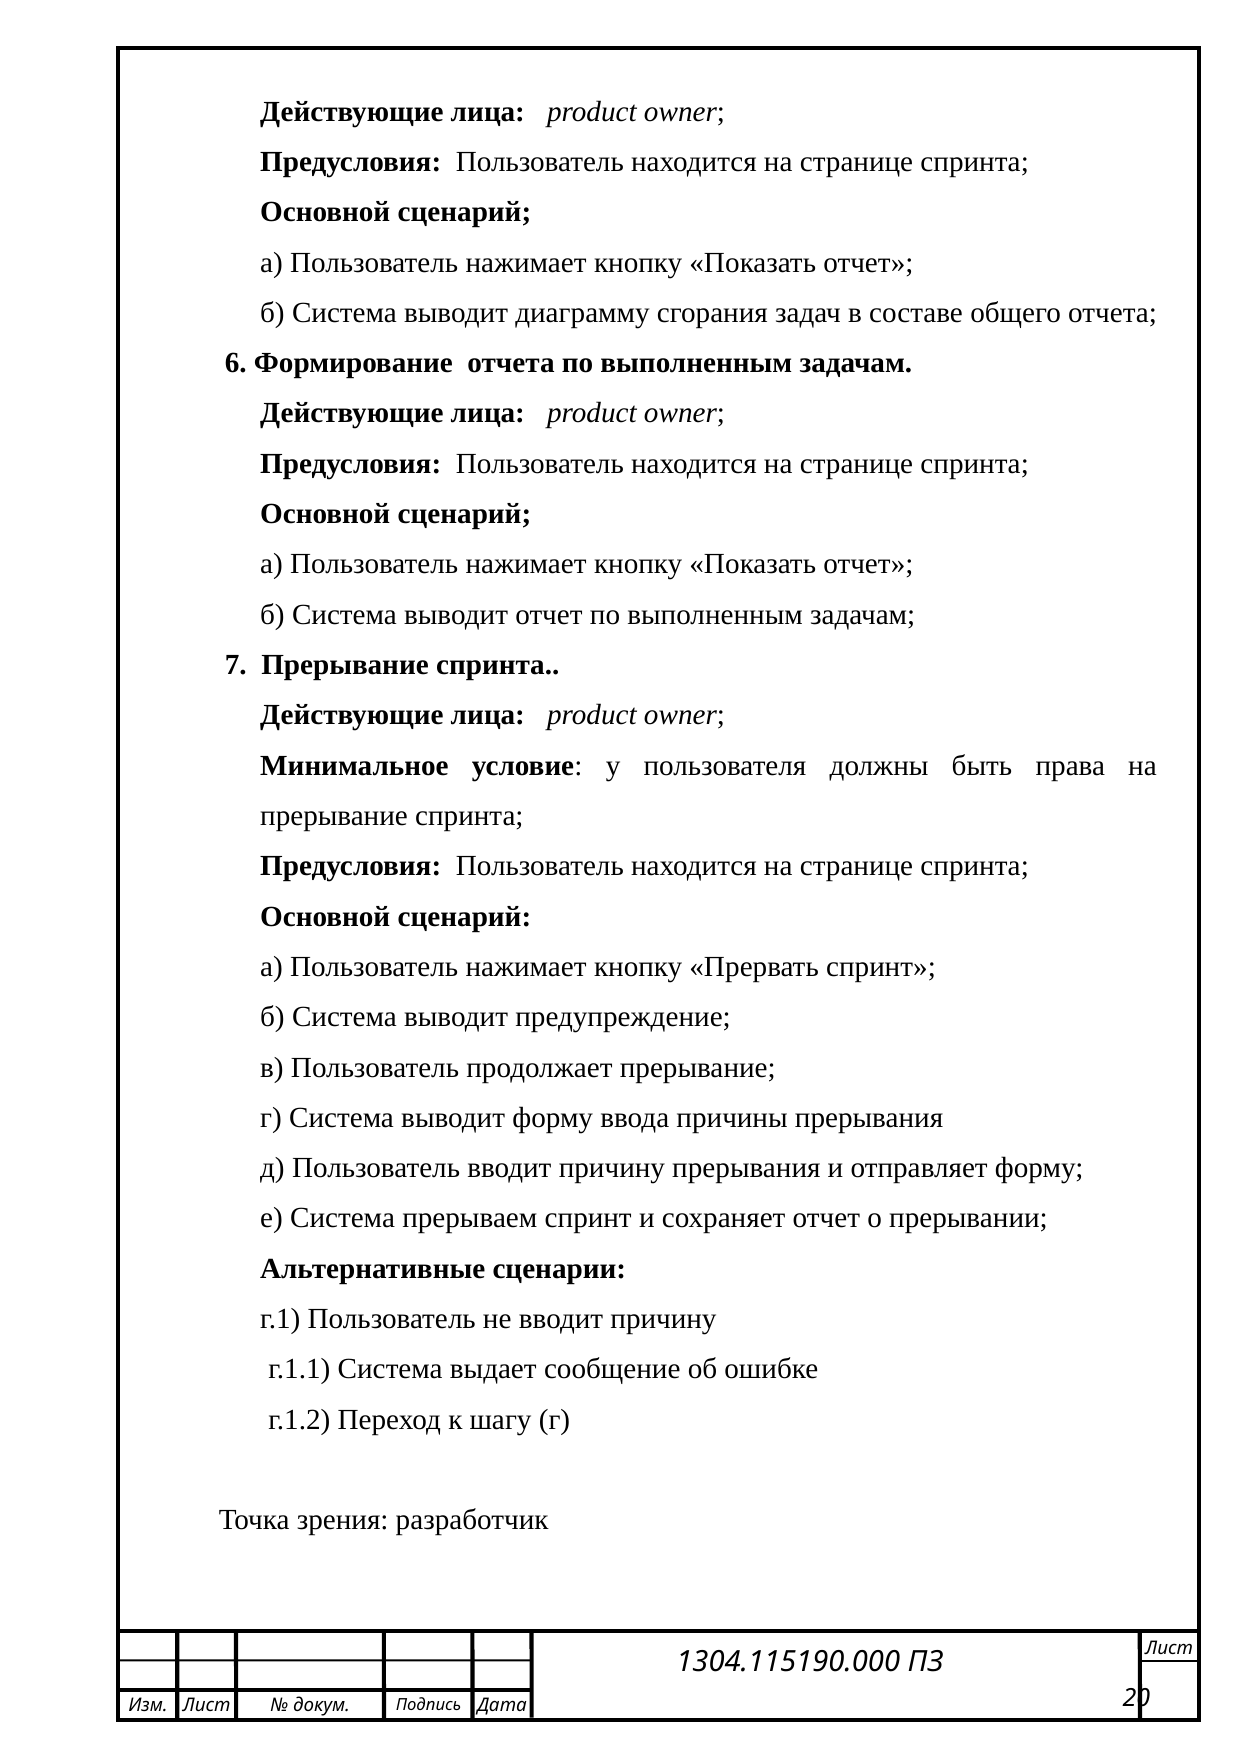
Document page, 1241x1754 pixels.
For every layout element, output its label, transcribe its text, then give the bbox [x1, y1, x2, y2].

text Действующие лица: product owner; [260, 94, 1157, 127]
text Предусловия: Пользователь находится на странице спринта; [260, 144, 1157, 178]
text б) Система выводит отчет по выполненным задачам; [260, 597, 1157, 630]
text б) Система выводит диаграмму сгорания задач в составе общего отчета; [260, 295, 1157, 328]
text б) Система выводит предупреждение; [260, 999, 1157, 1033]
text Точка зрения: разработчик [159, 1502, 1157, 1536]
text г.1.1) Система выдает сообщение об ошибке [260, 1352, 1157, 1385]
text Основной сценарий; [260, 194, 1157, 228]
text г.1.2) Переход к шагу (г) [260, 1402, 1157, 1435]
text Действующие лица: product owner; [260, 697, 1157, 731]
text г.1) Пользователь не вводит причину [260, 1301, 1157, 1335]
text Предусловия: Пользователь находится на странице спринта; [260, 848, 1157, 882]
text Предусловия: Пользователь находится на странице спринта; [260, 446, 1157, 479]
text 6. Формирование отчета по выполненным задачам. [224, 345, 1157, 379]
text Действующие лица: product owner; [260, 396, 1157, 429]
text е) Система прерываем спринт и сохраняет отчет о прерывании; [260, 1201, 1157, 1234]
text Основной сценарий; [260, 496, 1157, 530]
text а) Пользователь нажимает кнопку «Показать отчет»; [260, 245, 1157, 278]
text Основной сценарий: [260, 899, 1157, 932]
text г) Система выводит форму ввода причины прерывания [260, 1100, 1157, 1133]
text а) Пользователь нажимает кнопку «Показать отчет»; [260, 547, 1157, 580]
text Альтернативные сценарии: [260, 1251, 1157, 1284]
text в) Пользователь продолжает прерывание; [260, 1050, 1157, 1083]
text д) Пользователь вводит причину прерывания и отправляет форму; [260, 1150, 1157, 1184]
text Минимальное условие: у пользователя должны быть права на прерывание спринта; [260, 748, 1157, 832]
text а) Пользователь нажимает кнопку «Прервать спринт»; [260, 949, 1157, 983]
text 7. Прерывание спринта.. [224, 647, 1157, 681]
